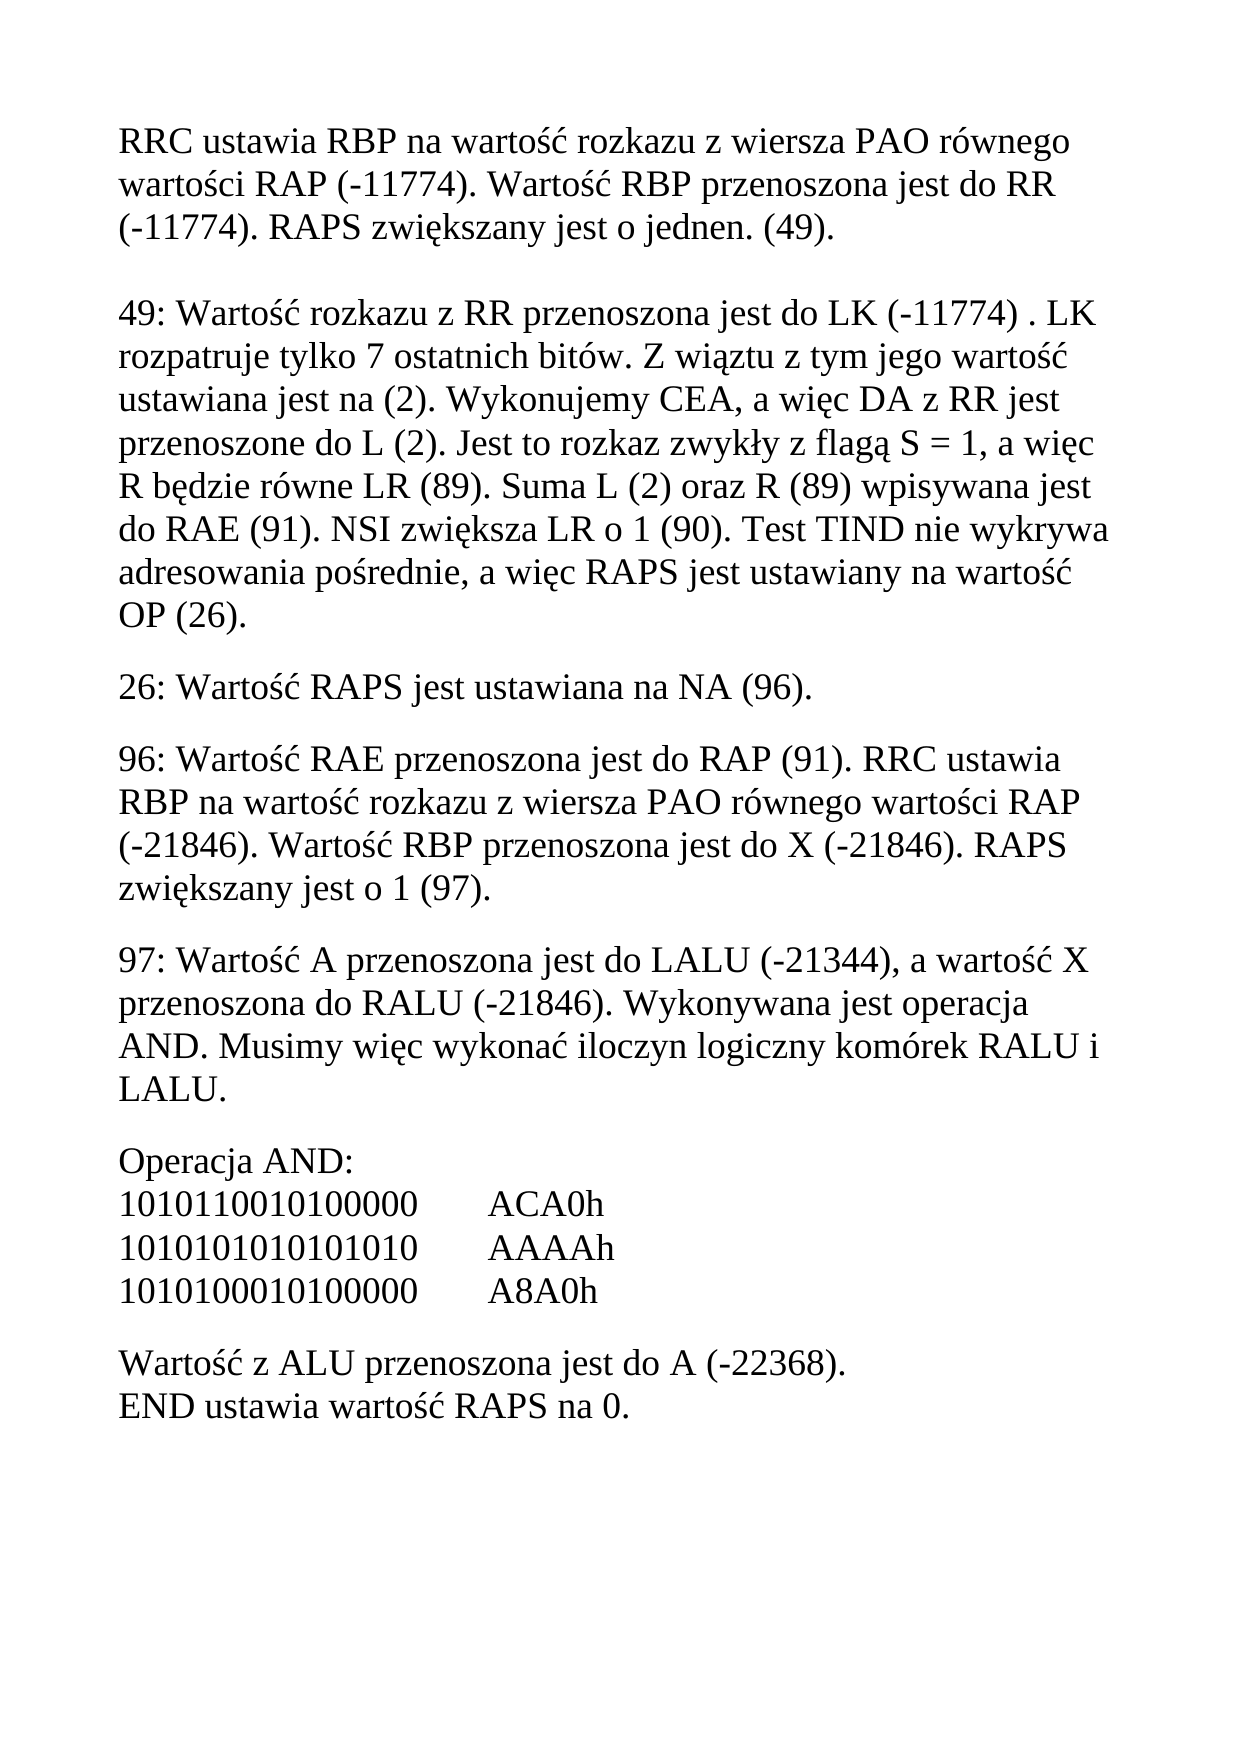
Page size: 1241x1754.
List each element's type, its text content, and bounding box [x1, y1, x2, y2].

text 49: Wartość rozkazu z RR przenoszona jest do LK (-11774) . LK rozpatruje tylko 7 ostatnich bitów. Z wiąztu z tym jego wartość ustawiana jest na (2). Wykonujemy CEA, a więc DA z RR jest przenoszone do L (2). Jest to rozkaz zwykły z flagą S = 1, a więc R będzie równe LR (89). Suma L (2) oraz R (89) wpisywana jest do RAE (91). NSI zwiększa LR o 1 (90). Test TIND nie wykrywa adresowania pośrednie, a więc RAPS jest ustawiany na wartość OP (26). [118, 291, 1122, 636]
text END ustawia wartość RAPS na 0. [118, 1383, 1122, 1426]
text 1010101010101010 AAAAh [118, 1225, 1122, 1268]
text 1010110010100000 ACA0h [118, 1182, 1122, 1225]
text 26: Wartość RAPS jest ustawiana na NA (96). [118, 664, 1122, 707]
text 97: Wartość A przenoszona jest do LALU (-21344), a wartość X przenoszona do RALU (-21846). Wykonywana jest operacja AND. Musimy więc wykonać iloczyn logiczny komórek RALU i LALU. [118, 937, 1122, 1110]
text 96: Wartość RAE przenoszona jest do RAP (91). RRC ustawia RBP na wartość rozkazu z wiersza PAO równego wartości RAP (-21846). Wartość RBP przenoszona jest do X (-21846). RAPS zwiększany jest o 1 (97). [118, 736, 1122, 909]
text Wartość z ALU przenoszona jest do A (-22368). [118, 1340, 1122, 1383]
text RRC ustawia RBP na wartość rozkazu z wiersza PAO równego wartości RAP (-11774). Wartość RBP przenoszona jest do RR (-11774). RAPS zwiększany jest o jednen. (49). [118, 118, 1122, 247]
text Operacja AND: [118, 1139, 1122, 1182]
text 1010100010100000 A8A0h [118, 1268, 1122, 1311]
